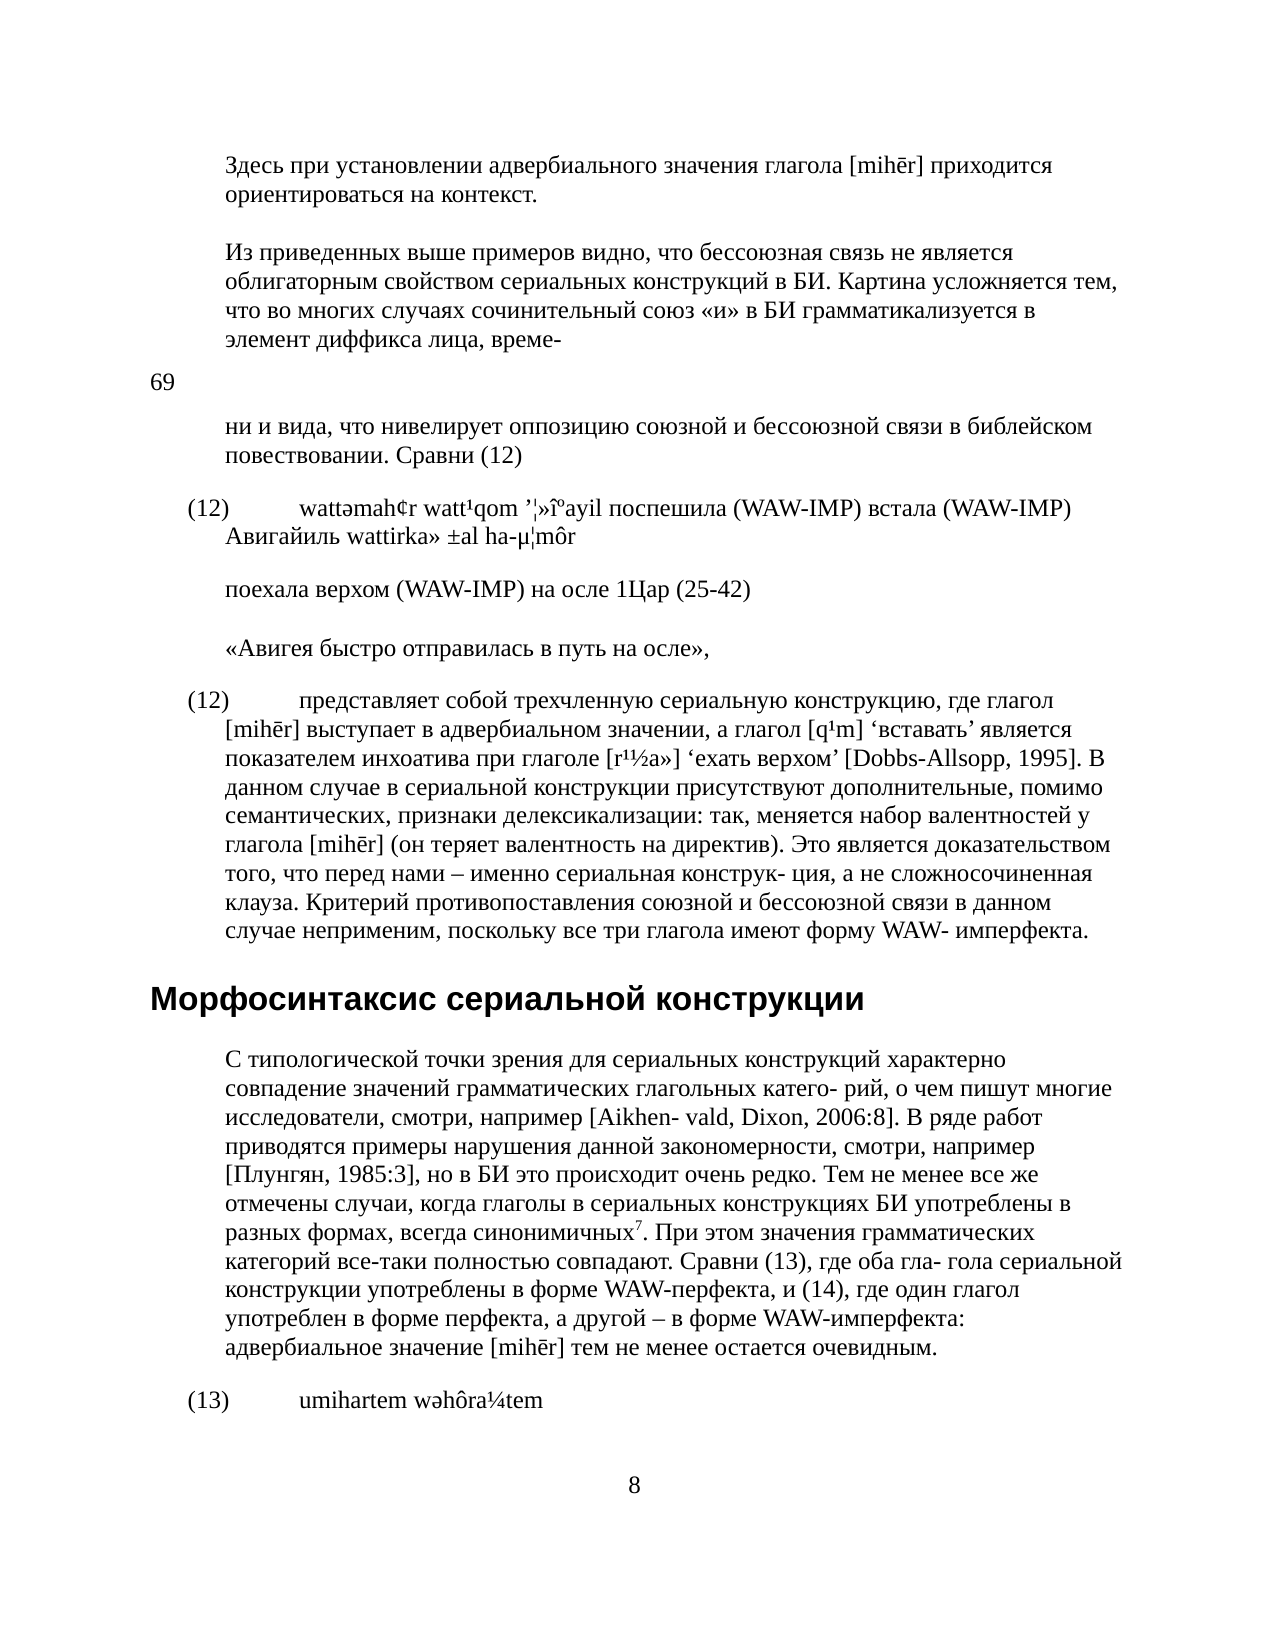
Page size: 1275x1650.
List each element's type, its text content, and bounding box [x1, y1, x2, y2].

list представляет собой трехчленную сериальную конструкцию, где глагол [mihēr] выступает в адвербиальном значении, а глагол [q¹m] ‘вставать’ является показателем инхоатива при глаголе [r¹½a»] ‘ехать верхом’ [Dobbs-Allsopp, 1995]. В данном случае в сериальной конструкции присутствуют дополнительные, помимо семантических, признаки делексикализации: так, меняется набор валентностей у глагола [mihēr] (он теряет валентность на директив). Это является доказательством того, что перед нами – именно сериальная конструк- ция, а не сложносочиненная клауза. Критерий противопоставления союзной и бессоюзной связи в данном случае неприменим, поскольку все три глагола имеют форму WAW- имперфекта. [187, 686, 1125, 944]
text поехала верхом (WAW-IMP) на осле 1Цар (25-42) [225, 574, 1125, 603]
text Из приведенных выше примеров видно, что бессоюзная связь не является облигаторным свойством сериальных конструкций в БИ. Картина усложняется тем, что во многих случаях сочинительный союз «и» в БИ грамматикализуется в элемент диффикса лица, време- [225, 237, 1125, 352]
text 69 [150, 367, 1125, 396]
text ни и вида, что нивелирует оппозицию союзной и бессоюзной связи в библейском повествовании. Сравни (12) [225, 411, 1125, 469]
text «Авигея быстро отправилась в путь на осле», [225, 633, 1125, 662]
list umihartem wəhôra¼tem [187, 1385, 1125, 1413]
text Здесь при установлении адвербиального значения глагола [mihēr] приходится ориентироваться на контекст. [225, 150, 1125, 207]
subtitle Морфосинтаксис сериальной конструкции [150, 978, 1125, 1017]
text С типологической точки зрения для сериальных конструкций характерно совпадение значений грамматических глагольных катего- рий, о чем пишут многие исследователи, смотри, например [Aikhen- vald, Dixon, 2006:8]. В ряде работ приводятся примеры нарушения данной закономерности, смотри, например [Плунгян, 1985:3], но в БИ это происходит очень редко. Тем не менее все же отмечены случаи, когда глаголы в сериальных конструкциях БИ употреблены в разных формах, всегда синонимичных7. При этом значения грамматических категорий все-таки полностью совпадают. Сравни (13), где оба гла- гола сериальной конструкции употреблены в форме WAW-перфекта, и (14), где один глагол употреблен в форме перфекта, а другой – в форме WAW-имперфекта: адвербиальное значение [mihēr] тем не менее остается очевидным. [225, 1044, 1125, 1361]
list wattəmah¢r watt¹qom ’¦»îºayil поспешила (WAW-IMP) встала (WAW-IMP) Авигайиль wattirka» ±al ha-μ¦môr [187, 493, 1125, 550]
